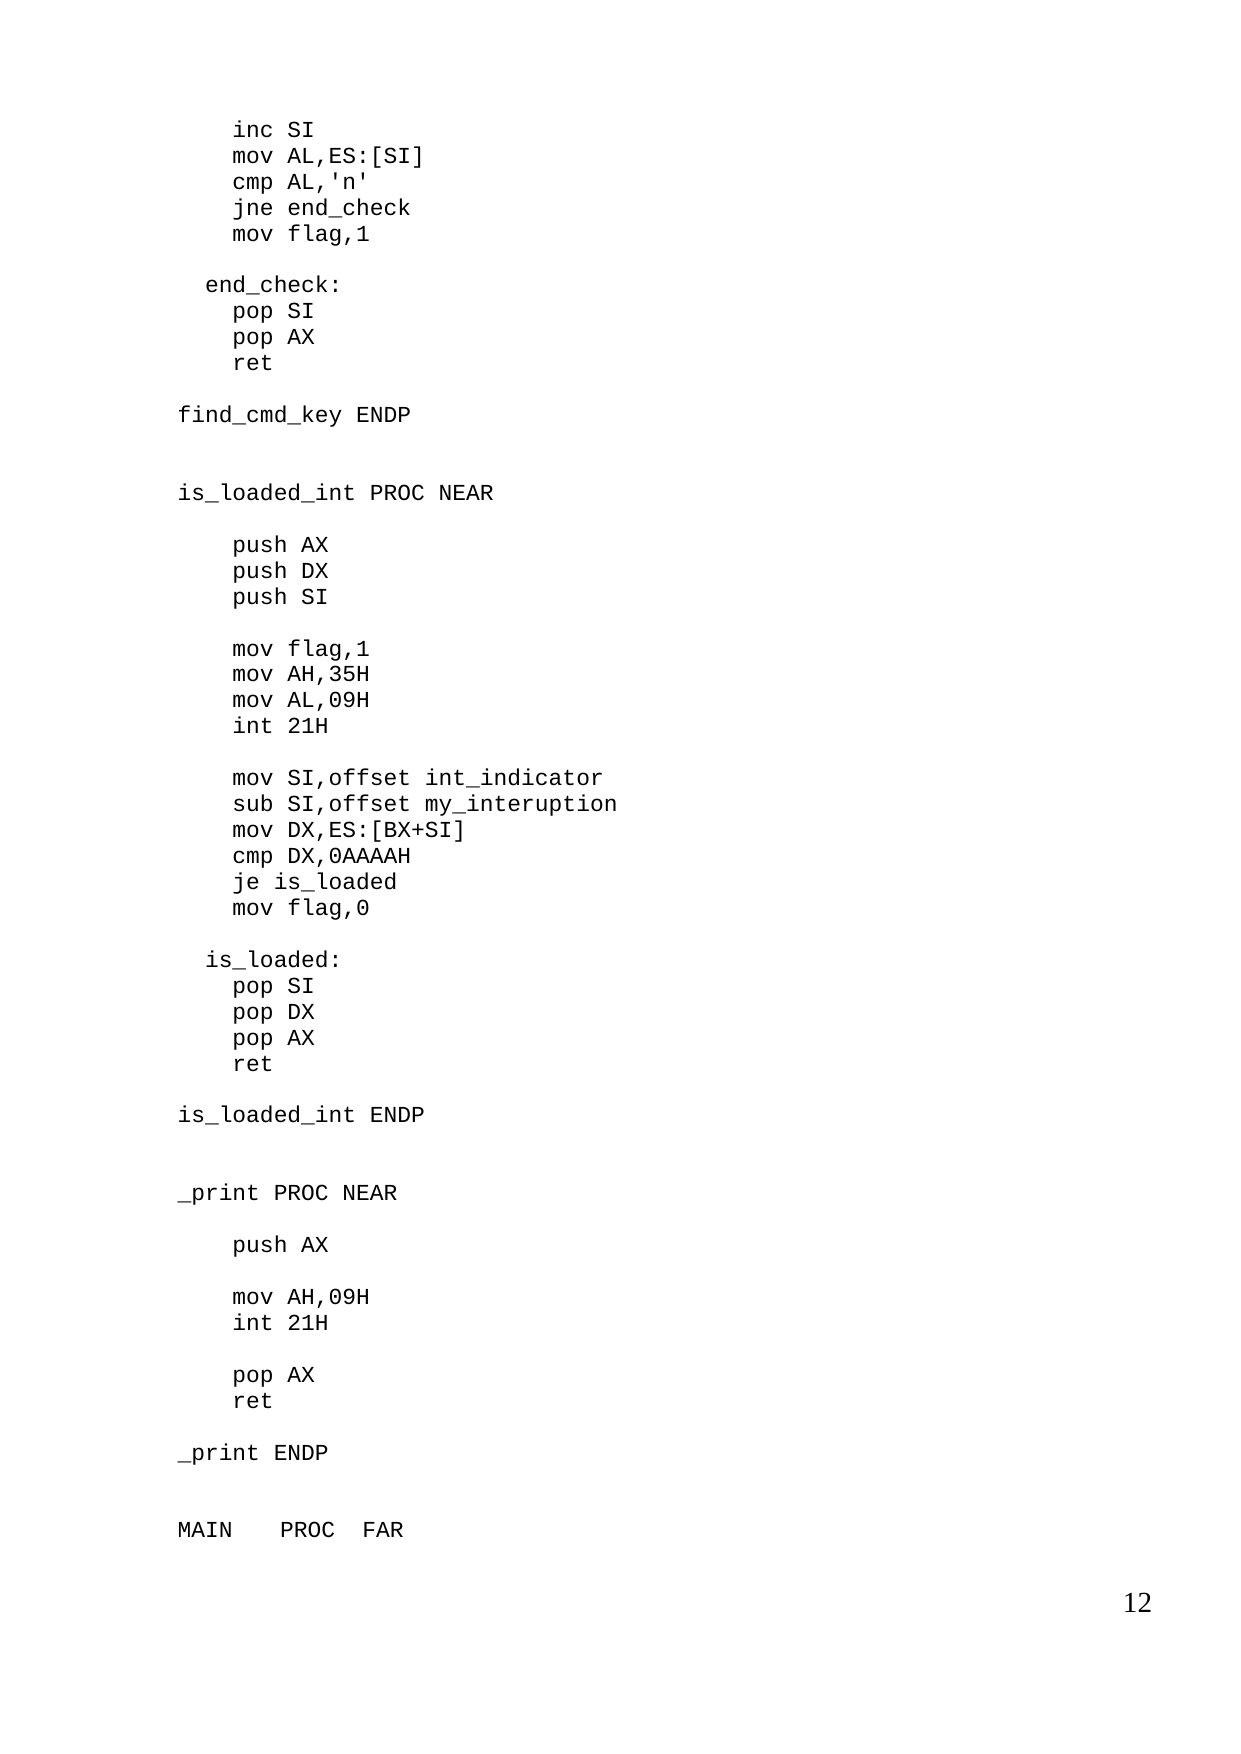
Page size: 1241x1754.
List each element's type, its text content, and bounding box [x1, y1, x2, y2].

text cmp AL,'n' [177, 170, 1152, 196]
text inc SI [177, 118, 1152, 144]
text push AX [177, 1233, 1152, 1259]
text pop AX [177, 1363, 1152, 1389]
text mov flag,1 [177, 637, 1152, 663]
text end_check: [177, 274, 1152, 300]
text pop AX [177, 326, 1152, 352]
text MAIN PROC FAR [177, 1519, 1152, 1545]
text mov AH,35H [177, 663, 1152, 689]
text mov flag,0 [177, 896, 1152, 922]
text push AX [177, 533, 1152, 559]
text jne end_check [177, 196, 1152, 222]
text _print PROC NEAR [177, 1182, 1152, 1207]
text pop AX [177, 1026, 1152, 1052]
text is_loaded_int ENDP [177, 1104, 1152, 1130]
text is_loaded: [177, 948, 1152, 974]
text push DX [177, 559, 1152, 585]
text int 21H [177, 1311, 1152, 1337]
text sub SI,offset my_interuption [177, 792, 1152, 818]
text mov DX,ES:[BX+SI] [177, 818, 1152, 844]
text mov AH,09H [177, 1285, 1152, 1311]
text mov AL,09H [177, 689, 1152, 715]
text cmp DX,0AAAAH [177, 844, 1152, 870]
text _print ENDP [177, 1441, 1152, 1467]
text pop DX [177, 1000, 1152, 1026]
text ret [177, 1052, 1152, 1078]
text je is_loaded [177, 870, 1152, 896]
text mov SI,offset int_indicator [177, 767, 1152, 792]
text mov AL,ES:[SI] [177, 144, 1152, 170]
text is_loaded_int PROC NEAR [177, 481, 1152, 507]
text push SI [177, 585, 1152, 611]
text ret [177, 1389, 1152, 1415]
text ret [177, 352, 1152, 377]
text mov flag,1 [177, 222, 1152, 248]
text pop SI [177, 974, 1152, 1000]
text find_cmd_key ENDP [177, 403, 1152, 429]
text int 21H [177, 715, 1152, 741]
text pop SI [177, 300, 1152, 326]
